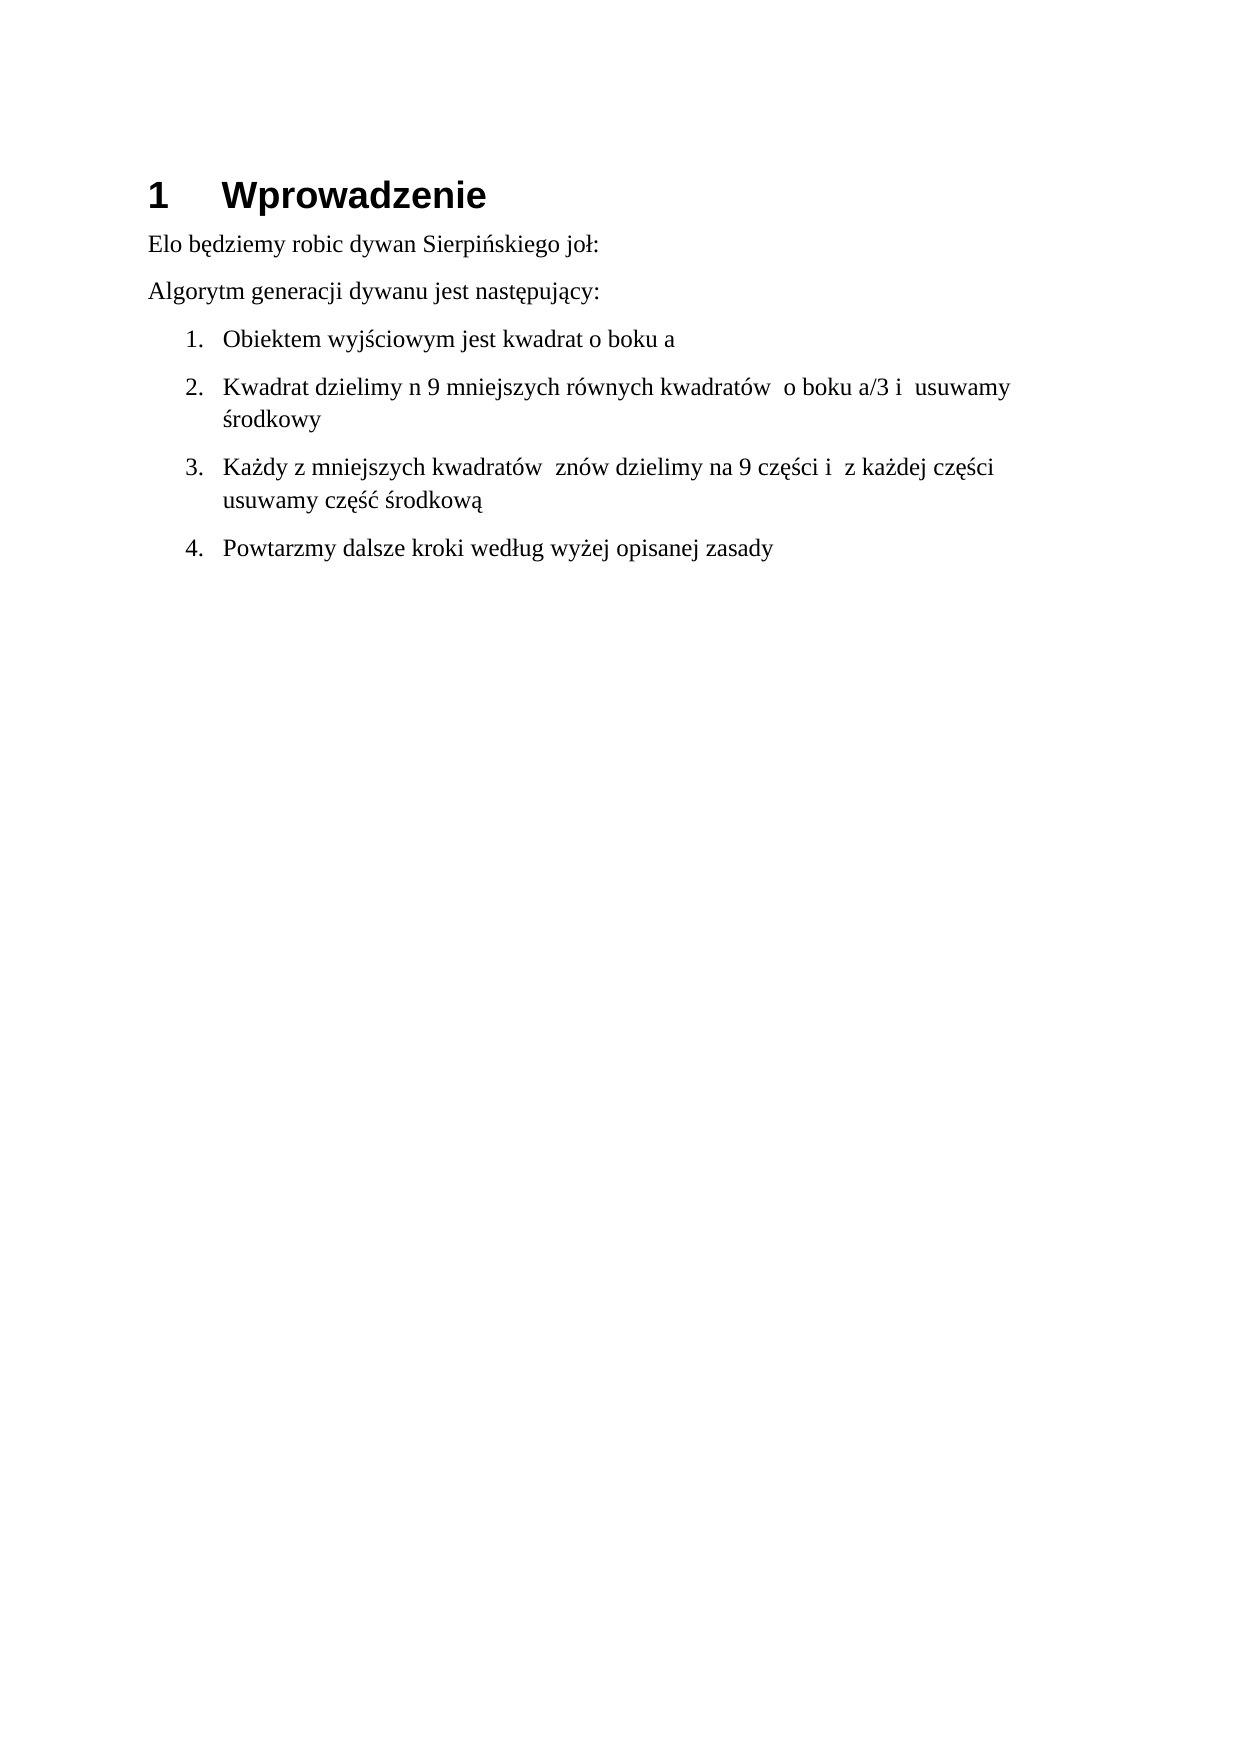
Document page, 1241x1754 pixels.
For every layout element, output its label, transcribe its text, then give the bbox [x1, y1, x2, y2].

list Kwadrat dzielimy n 9 mniejszych równych kwadratów o boku a/3 i usuwamy środkowy [185, 372, 1093, 433]
text Algorytm generacji dywanu jest następujący: [148, 276, 1093, 305]
text Elo będziemy robic dywan Sierpińskiego joł: [148, 229, 1093, 257]
list Obiektem wyjściowym jest kwadrat o boku a [185, 324, 1093, 353]
subtitle Wprowadzenie [148, 173, 1093, 216]
list Powtarzmy dalsze kroki według wyżej opisanej zasady [185, 533, 1093, 562]
list Każdy z mniejszych kwadratów znów dzielimy na 9 części i z każdej części usuwamy część środkową [185, 452, 1093, 514]
